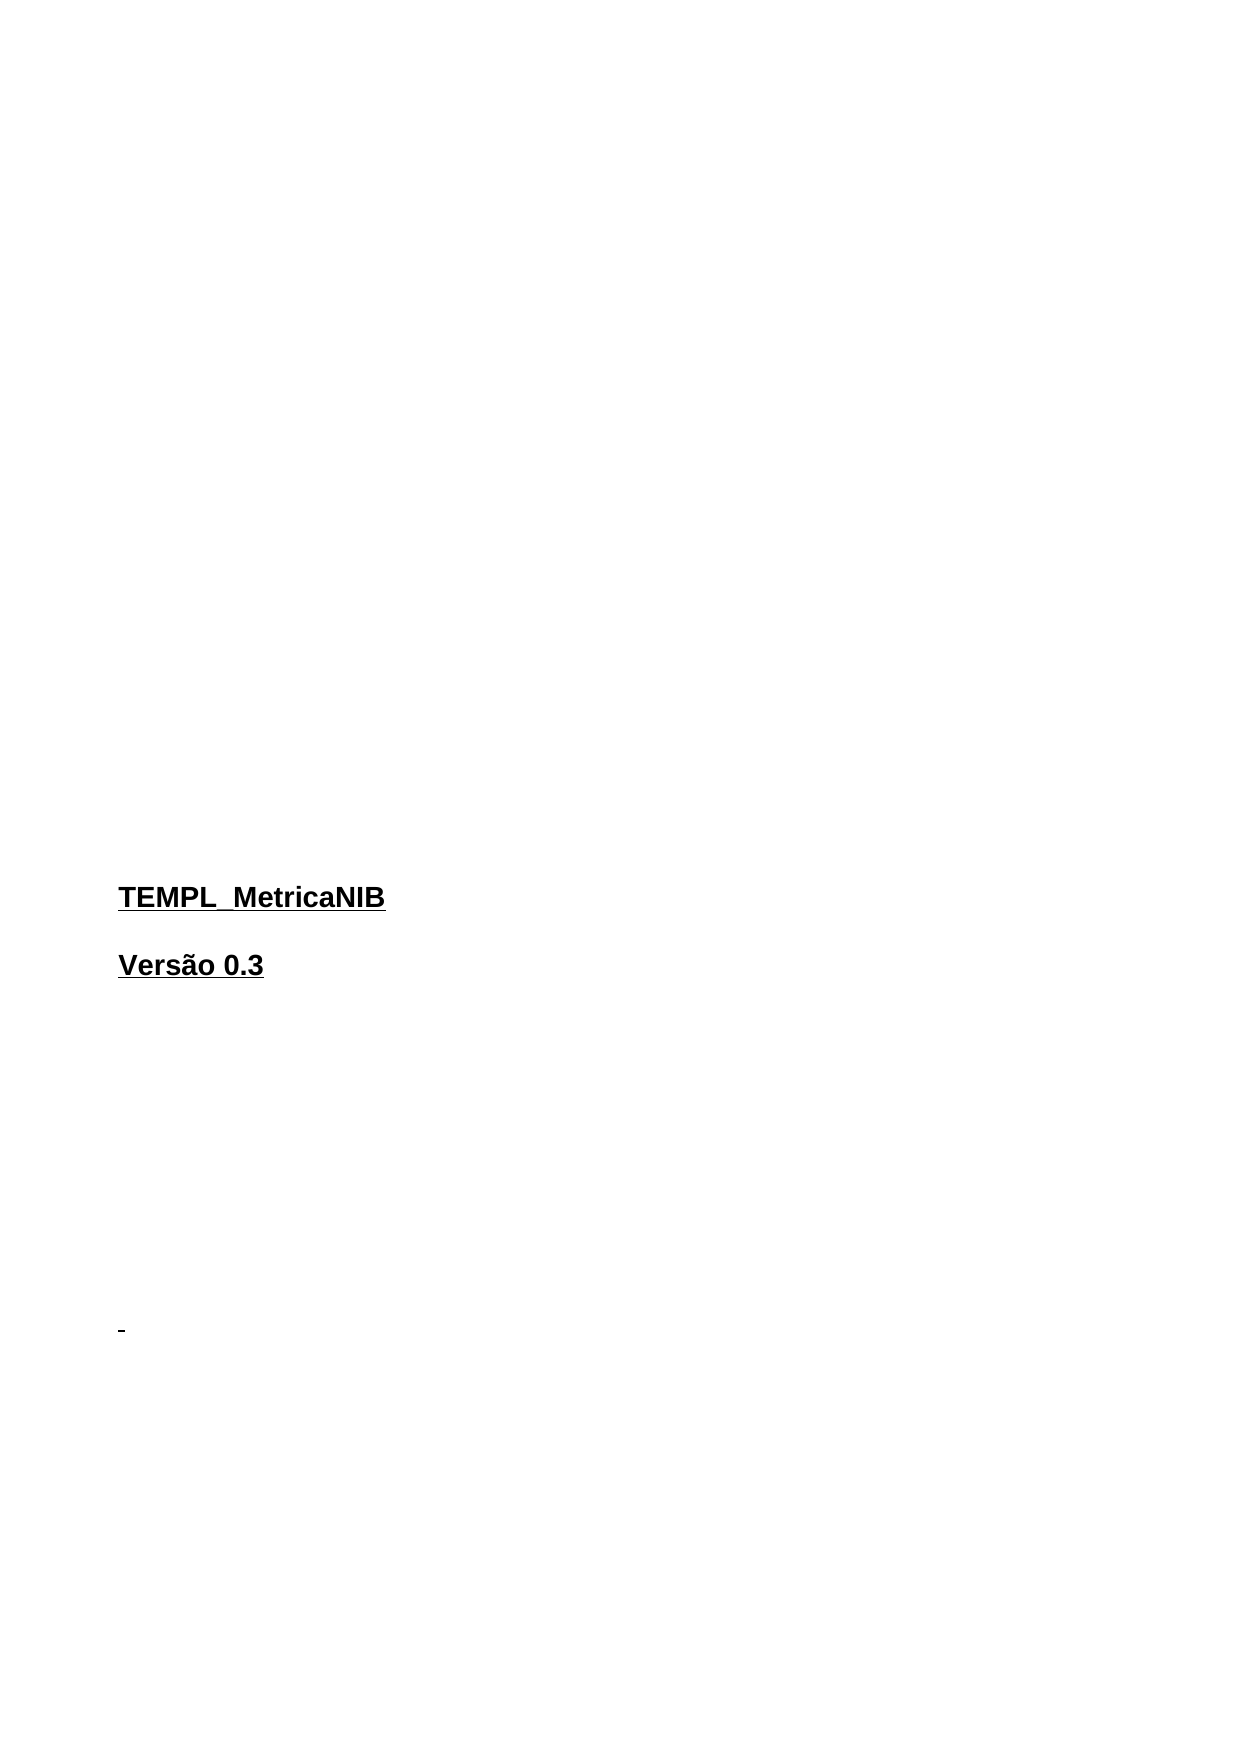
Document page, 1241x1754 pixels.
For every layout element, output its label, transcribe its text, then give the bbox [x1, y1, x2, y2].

text TEMPL_MetricaNIB [118, 881, 1122, 914]
text Versão 0.3 [118, 947, 1122, 981]
